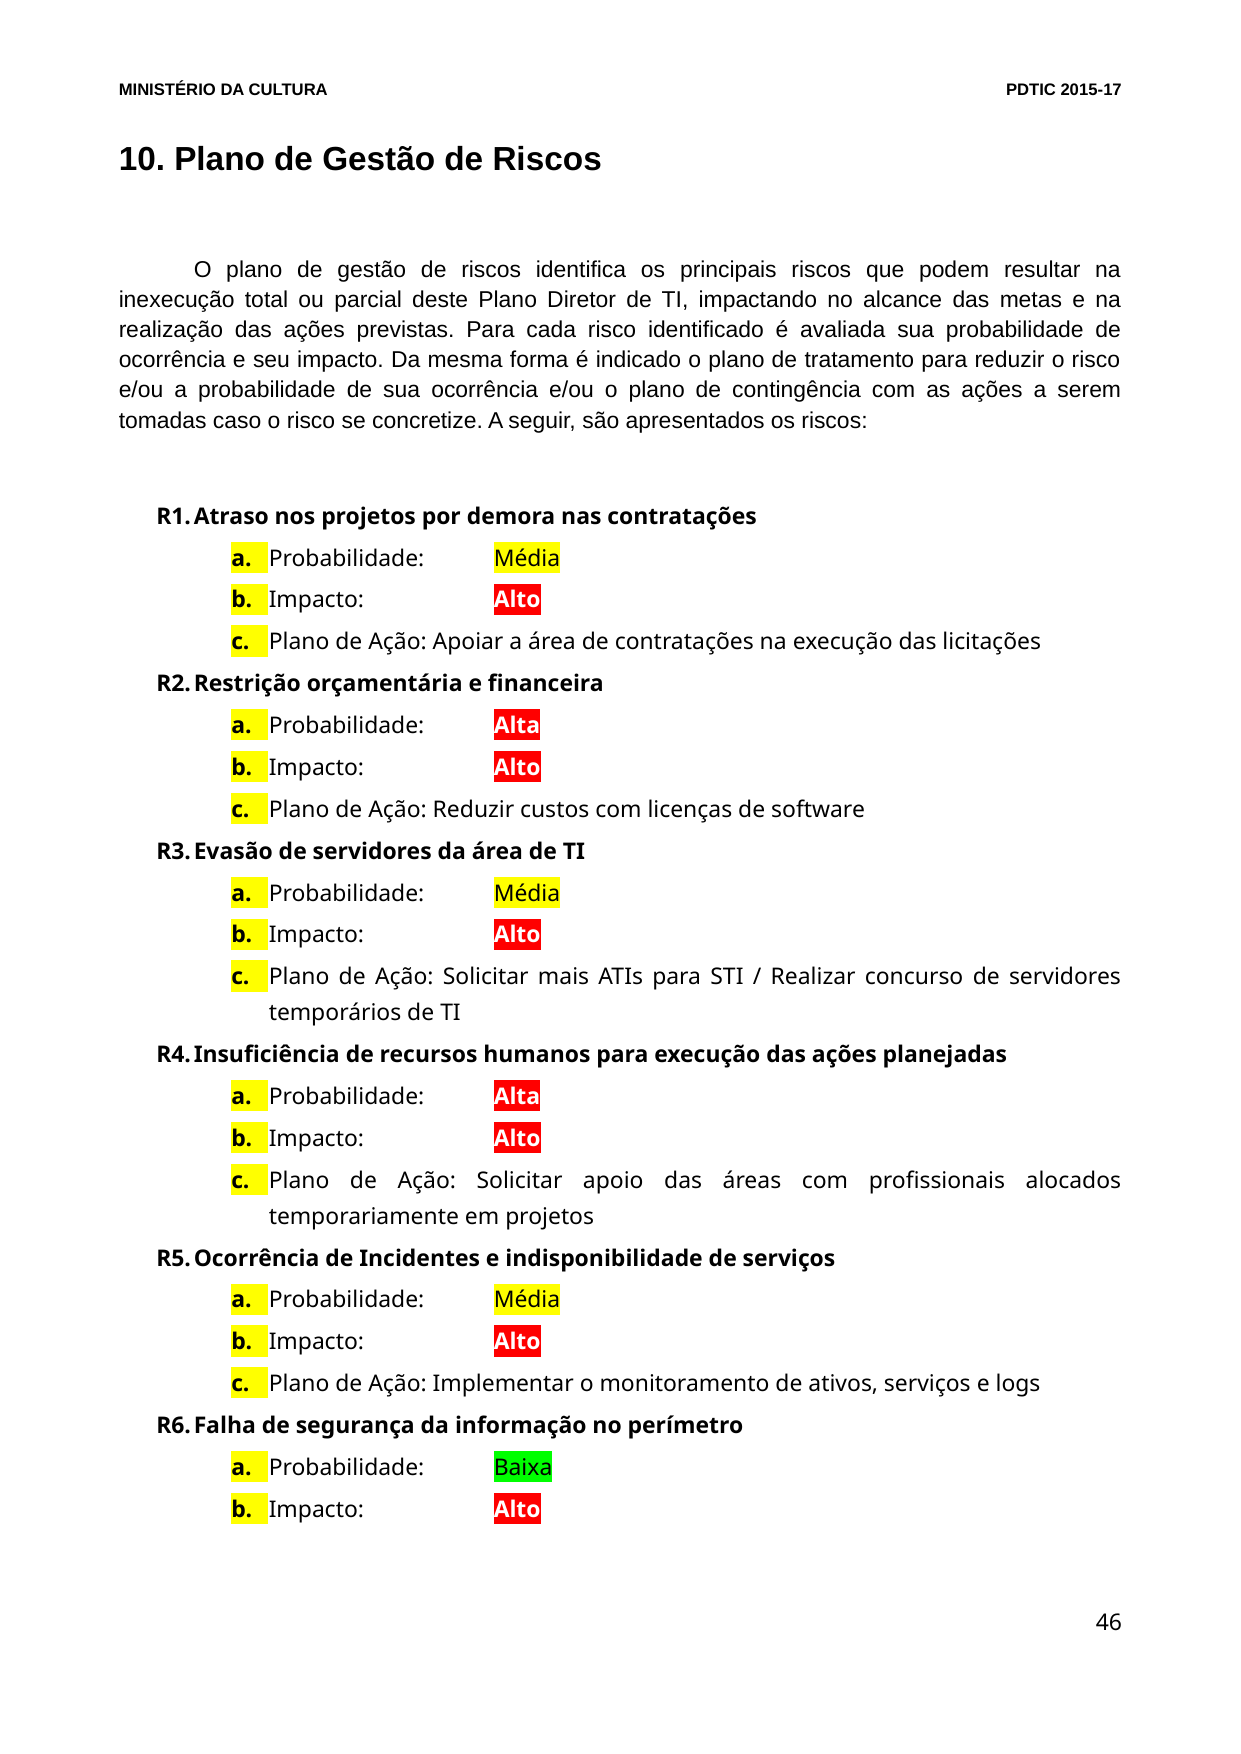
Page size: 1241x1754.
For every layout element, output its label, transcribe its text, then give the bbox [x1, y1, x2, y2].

list Impacto: Alto [268, 1122, 1122, 1153]
list Atraso nos projetos por demora nas contratações [156, 500, 1122, 531]
list Restrição orçamentária e financeira [156, 667, 1122, 698]
list Probabilidade: Alta [268, 1080, 1122, 1111]
list Ocorrência de Incidentes e indisponibilidade de serviços [156, 1242, 1122, 1273]
list Probabilidade: Média [268, 542, 1122, 573]
list Plano de Ação: Reduzir custos com licenças de software [268, 793, 1122, 824]
list Plano de Ação: Apoiar a área de contratações na execução das licitações [268, 625, 1122, 657]
list Plano de Ação: Implementar o monitoramento de ativos, serviços e logs [268, 1367, 1122, 1398]
list Probabilidade: Média [231, 1283, 1122, 1315]
list Insuficiência de recursos humanos para execução das ações planejadas [156, 1038, 1122, 1069]
list Falha de segurança da informação no perímetro [156, 1409, 1122, 1440]
list Plano de Ação: Solicitar apoio das áreas com profissionais alocados temporariamente em projetos [231, 1164, 1122, 1231]
list Impacto: Alto [268, 1493, 1122, 1524]
list Probabilidade: Média [268, 877, 1122, 908]
list Impacto: Alto [231, 918, 1122, 950]
subtitle 10. Plano de Gestão de Riscos [118, 139, 1122, 178]
text O plano de gestão de riscos identifica os principais riscos que podem resultar na inexecução total ou parcial deste Plano Diretor de TI, impactando no alcance das metas e na realização das ações previstas. Para cada risco identificado é avaliada sua probabilidade de ocorrência e seu impacto. Da mesma forma é indicado o plano de tratamento para reduzir o risco e/ou a probabilidade de sua ocorrência e/ou o plano de contingência com as ações a serem tomadas caso o risco se concretize. A seguir, são apresentados os riscos: [118, 256, 1122, 433]
list Impacto: Alto [268, 1325, 1122, 1357]
list Probabilidade: Alta [268, 709, 1122, 740]
list Plano de Ação: Solicitar mais ATIs para STI / Realizar concurso de servidores temporários de TI [231, 960, 1122, 1027]
list Evasão de servidores da área de TI [156, 835, 1122, 866]
list Probabilidade: Baixa [268, 1451, 1122, 1482]
list Impacto: Alto [268, 751, 1122, 782]
list Impacto: Alto [231, 583, 1122, 615]
